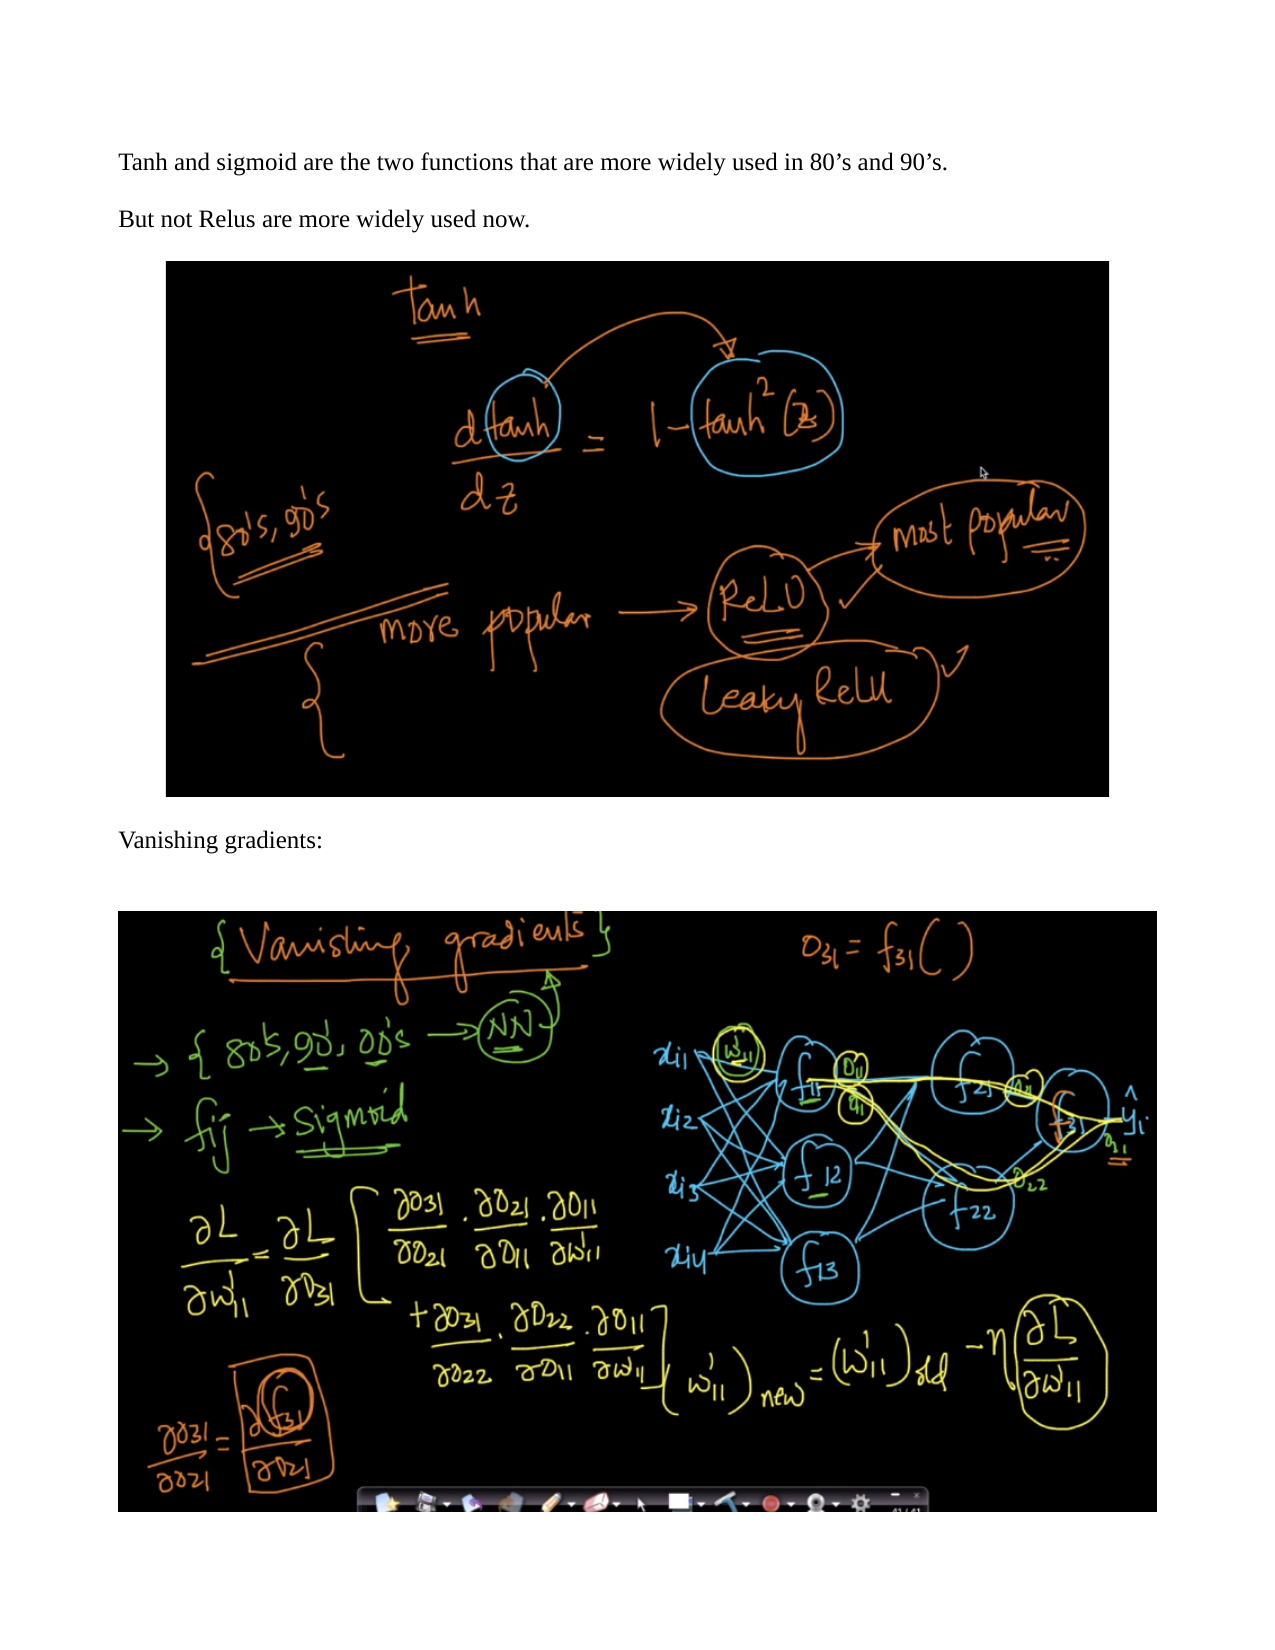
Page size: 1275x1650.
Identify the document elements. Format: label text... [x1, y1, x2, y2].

text But not Relus are more widely used now. [118, 204, 1157, 233]
text Vanishing gradients: [118, 825, 1157, 854]
picture [118, 911, 1157, 1512]
picture [165, 261, 1110, 797]
text Tanh and sigmoid are the two functions that are more widely used in 80’s and 90’s. [118, 147, 1157, 176]
